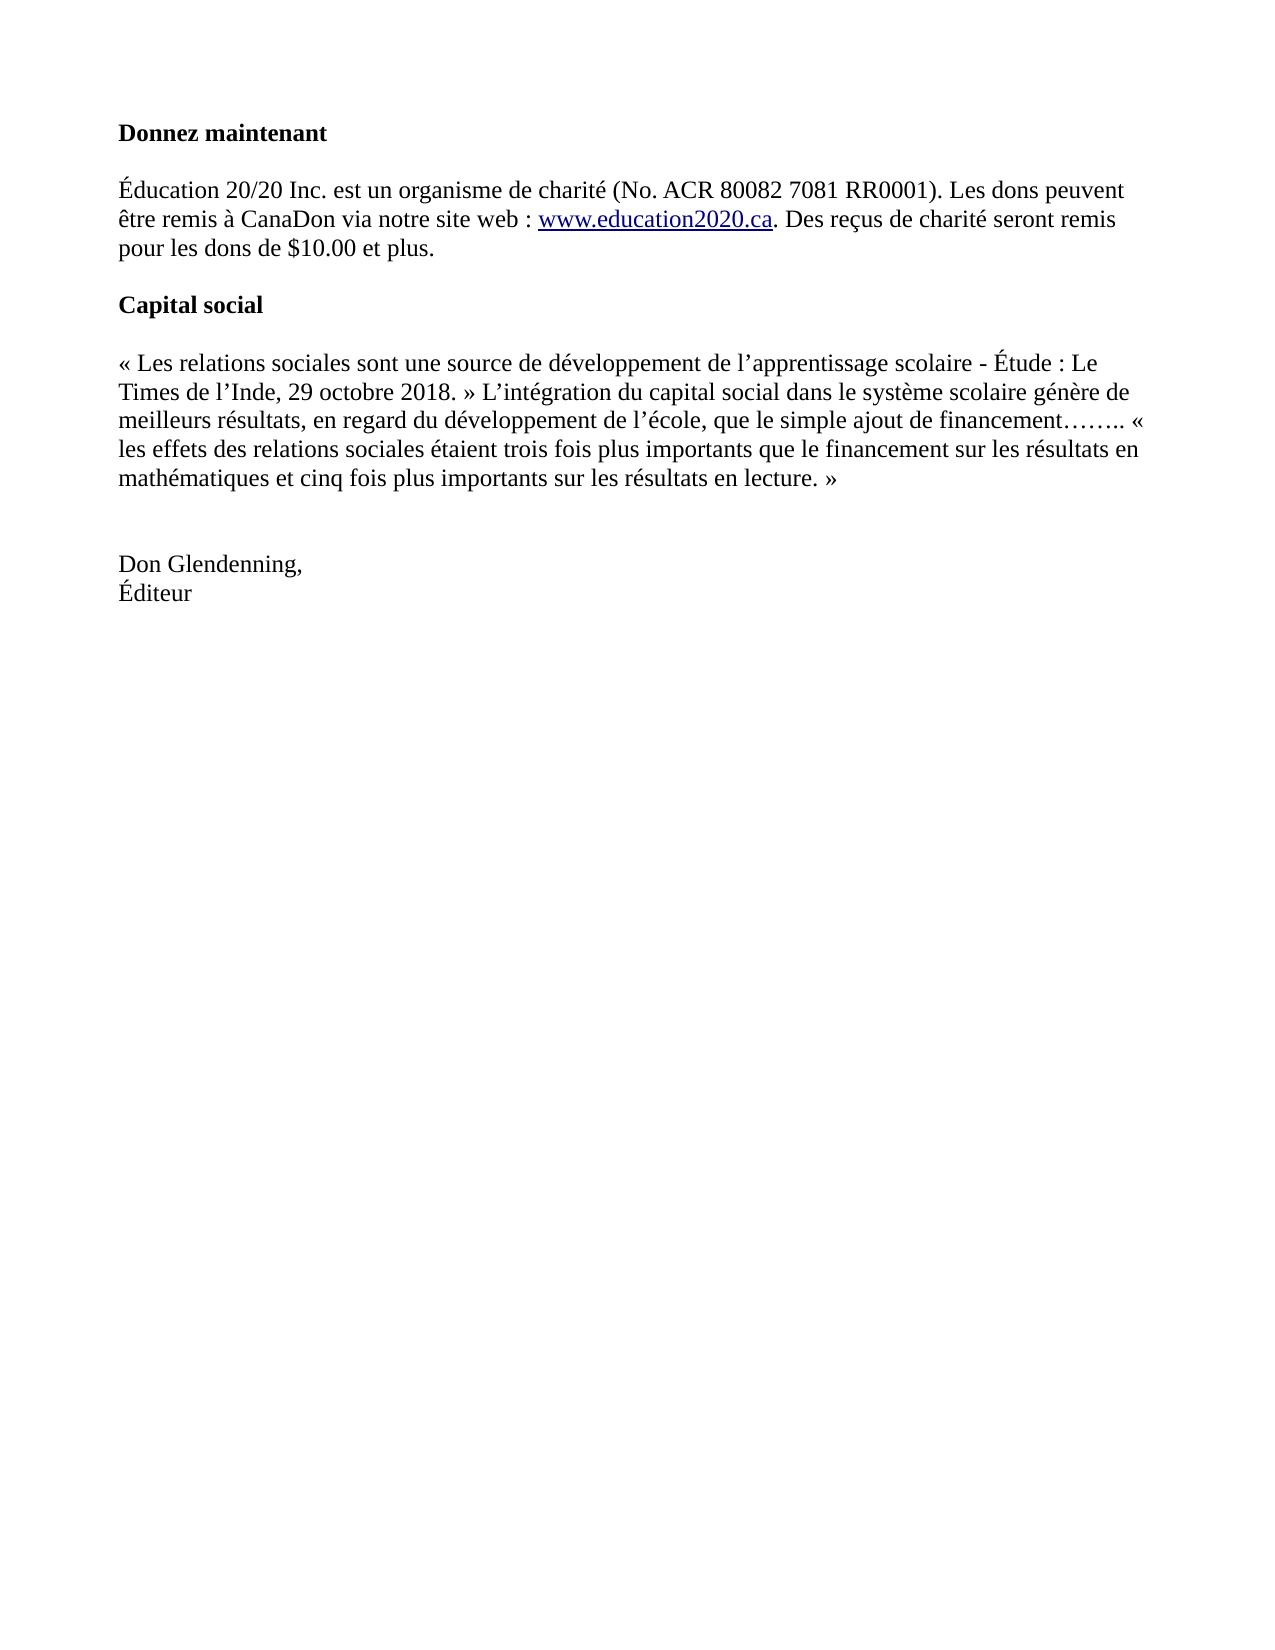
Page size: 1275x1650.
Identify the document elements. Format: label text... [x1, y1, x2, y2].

text Éducation 20/20 Inc. est un organisme de charité (No. ACR 80082 7081 RR0001). Les dons peuvent être remis à CanaDon via notre site web : www.education2020.ca. Des reçus de charité seront remis pour les dons de $10.00 et plus. [118, 176, 1157, 262]
text Capital social [118, 291, 1157, 319]
text « Les relations sociales sont une source de développement de l’apprentissage scolaire - Étude : Le Times de l’Inde, 29 octobre 2018. » L’intégration du capital social dans le système scolaire génère de meilleurs résultats, en regard du développement de l’école, que le simple ajout de financement…….. « les effets des relations sociales étaient trois fois plus importants que le financement sur les résultats en mathématiques et cinq fois plus importants sur les résultats en lecture. » [118, 348, 1157, 492]
text Donnez maintenant [118, 118, 1157, 147]
text Don Glendenning, [118, 549, 1157, 578]
text Éditeur [118, 578, 1157, 607]
